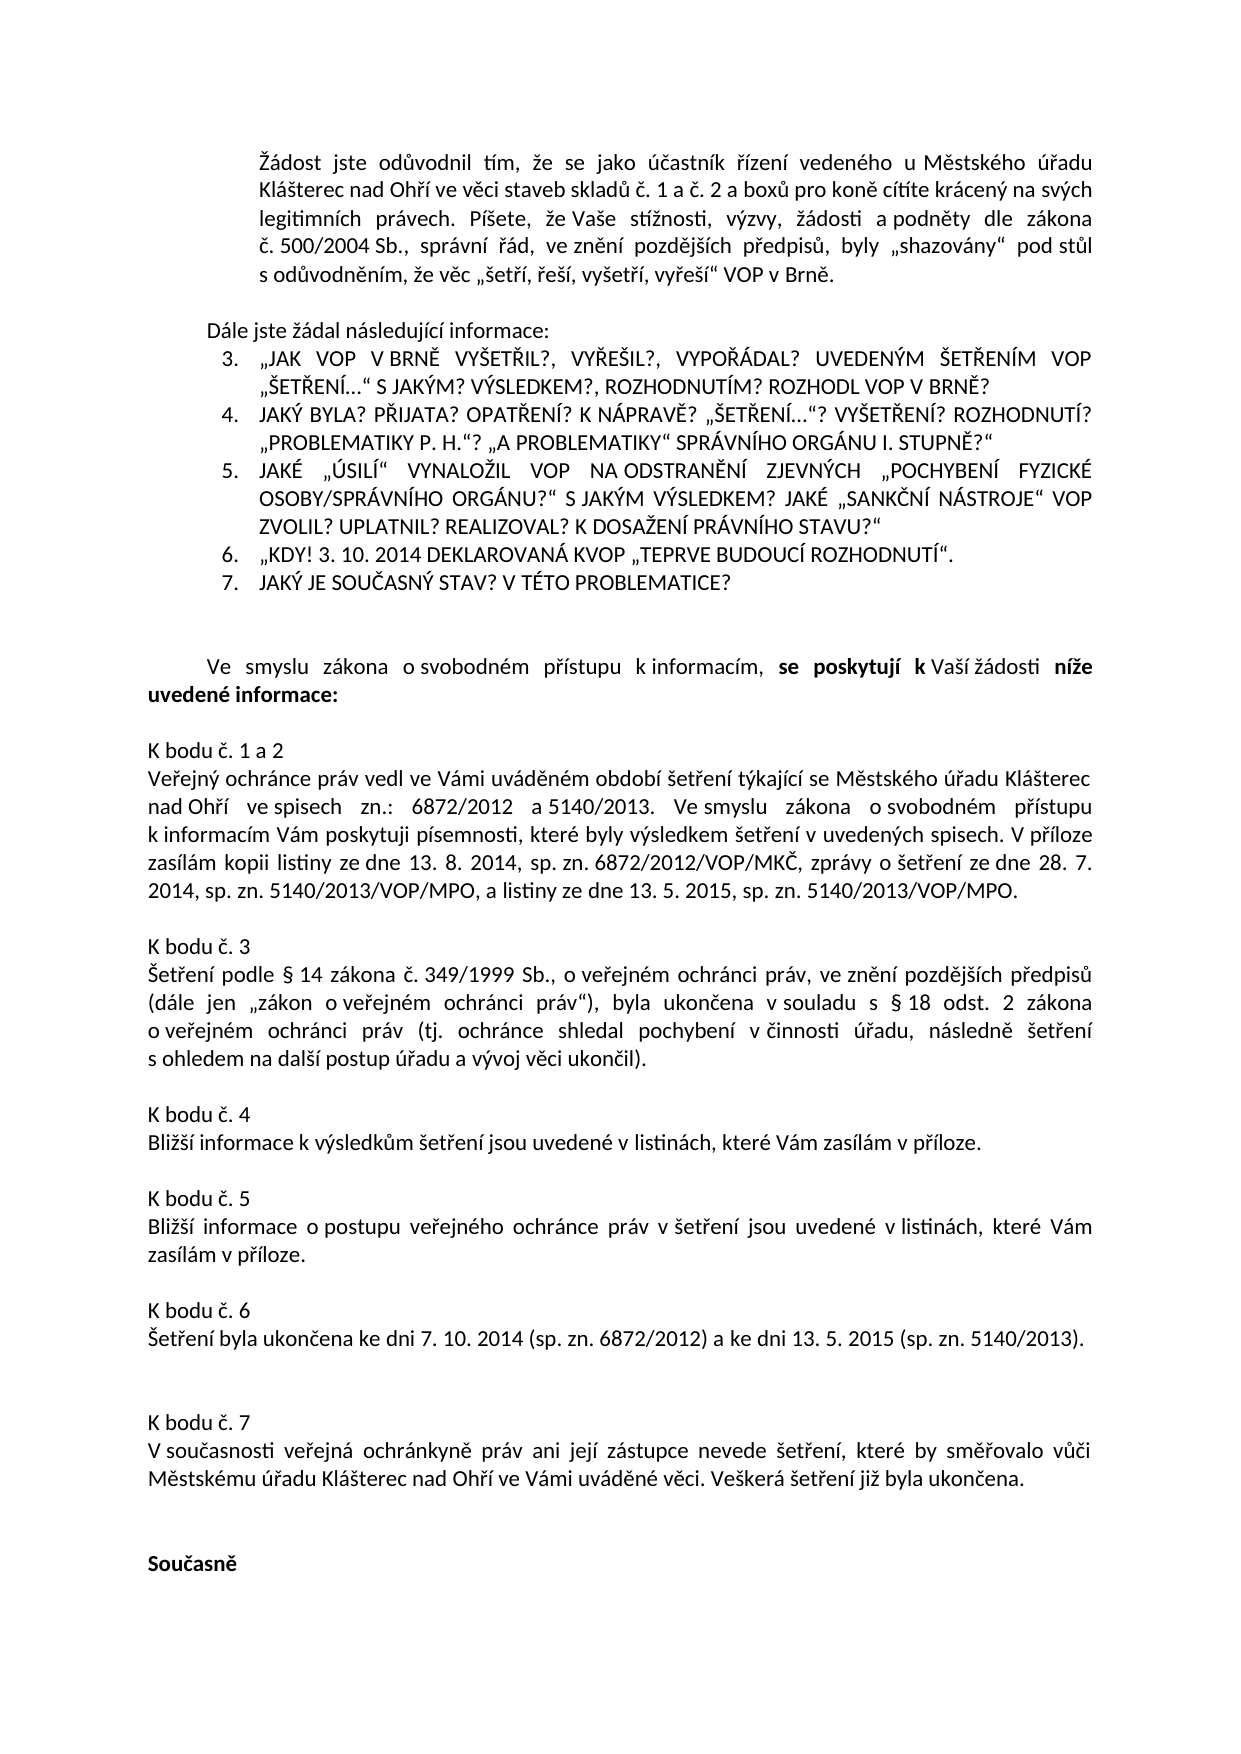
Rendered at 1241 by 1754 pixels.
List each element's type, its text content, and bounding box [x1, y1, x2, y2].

text V současnosti veřejná ochránkyně práv ani její zástupce nevede šetření, které by směřovalo vůči Městskému úřadu Klášterec nad Ohří ve Vámi uváděné věci. Veškerá šetření již byla ukončena. [148, 1437, 1093, 1493]
list „Kdy! 3. 10. 2014 deklarovaná KVOP „teprve budoucí rozhodnutí“. [221, 540, 1093, 568]
text K bodu č. 7 [148, 1408, 1093, 1437]
text K bodu č. 5 [148, 1184, 1093, 1212]
text Veřejný ochránce práv vedl ve Vámi uváděném období šetření týkající se Městského úřadu Klášterec nad Ohří ve spisech zn.: 6872/2012 a 5140/2013. Ve smyslu zákona o svobodném přístupu k informacím Vám poskytuji písemnosti, které byly výsledkem šetření v uvedených spisech. V příloze zasílám kopii listiny ze dne 13. 8. 2014, sp. zn. 6872/2012/VOP/MKČ, zprávy o šetření ze dne 28. 7. 2014, sp. zn. 5140/2013/VOP/MPO, a listiny ze dne 13. 5. 2015, sp. zn. 5140/2013/VOP/MPO. [148, 764, 1093, 904]
text Dále jste žádal následující informace: [148, 316, 1093, 344]
list Jaký je současný stav? v této problematice? [221, 568, 1093, 596]
text Současně [148, 1549, 1093, 1577]
text Šetření podle § 14 zákona č. 349/1999 Sb., o veřejném ochránci práv, ve znění pozdějších předpisů (dále jen „zákon o veřejném ochránci práv“), byla ukončena v souladu s § 18 odst. 2 zákona o veřejném ochránci práv (tj. ochránce shledal pochybení v činnosti úřadu, následně šetření s ohledem na další postup úřadu a vývoj věci ukončil). [148, 960, 1093, 1072]
text Žádost jste odůvodnil tím, že se jako účastník řízení vedeného u Městského úřadu Klášterec nad Ohří ve věci staveb skladů č. 1 a č. 2 a boxů pro koně cítíte krácený na svých legitimních právech. Píšete, že Vaše stížnosti, výzvy, žádosti a podněty dle zákona č. 500/2004 Sb., správní řád, ve znění pozdějších předpisů, byly „shazovány“ pod stůl s odůvodněním, že věc „šetří, řeší, vyšetří, vyřeší“ VOP v Brně. [259, 148, 1093, 288]
text K bodu č. 4 [148, 1100, 1093, 1128]
list Jaký byla? přijata? opatření? k nápravě? „šetření…“? vyšetření? Rozhodnutí? „problematiky p. H.“? „a problematiky“ správního orgánu I. stupně?“ [221, 400, 1093, 456]
text Bližší informace k výsledkům šetření jsou uvedené v listinách, které Vám zasílám v příloze. [148, 1128, 1093, 1156]
text Bližší informace o postupu veřejného ochránce práv v šetření jsou uvedené v listinách, které Vám zasílám v příloze. [148, 1212, 1093, 1268]
text K bodu č. 6 [148, 1296, 1093, 1324]
text K bodu č. 1 a 2 [148, 736, 1093, 764]
list „Jak VOP v Brně vyšetřil?, vyřešil?, vypořádal? Uvedeným šetřením VOP „šetření…“ s jakým? Výsledkem?, rozhodnutím? rozhodl VOP v Brně? [221, 344, 1093, 400]
text Ve smyslu zákona o svobodném přístupu k informacím, se poskytují k Vaší žádosti níže uvedené informace: [148, 652, 1093, 708]
text K bodu č. 3 [148, 932, 1093, 960]
text Šetření byla ukončena ke dni 7. 10. 2014 (sp. zn. 6872/2012) a ke dni 13. 5. 2015 (sp. zn. 5140/2013). [148, 1324, 1093, 1352]
list Jaké „úsilí“ vynaložil VOP na odstranění zjevných „pochybení fyzické osoby/správního orgánu?“ s jakým výsledkem? jaké „sankční nástroje“ VOP zvolil? uplatnil? realizoval? K dosažení právního stavu?“ [221, 456, 1093, 540]
